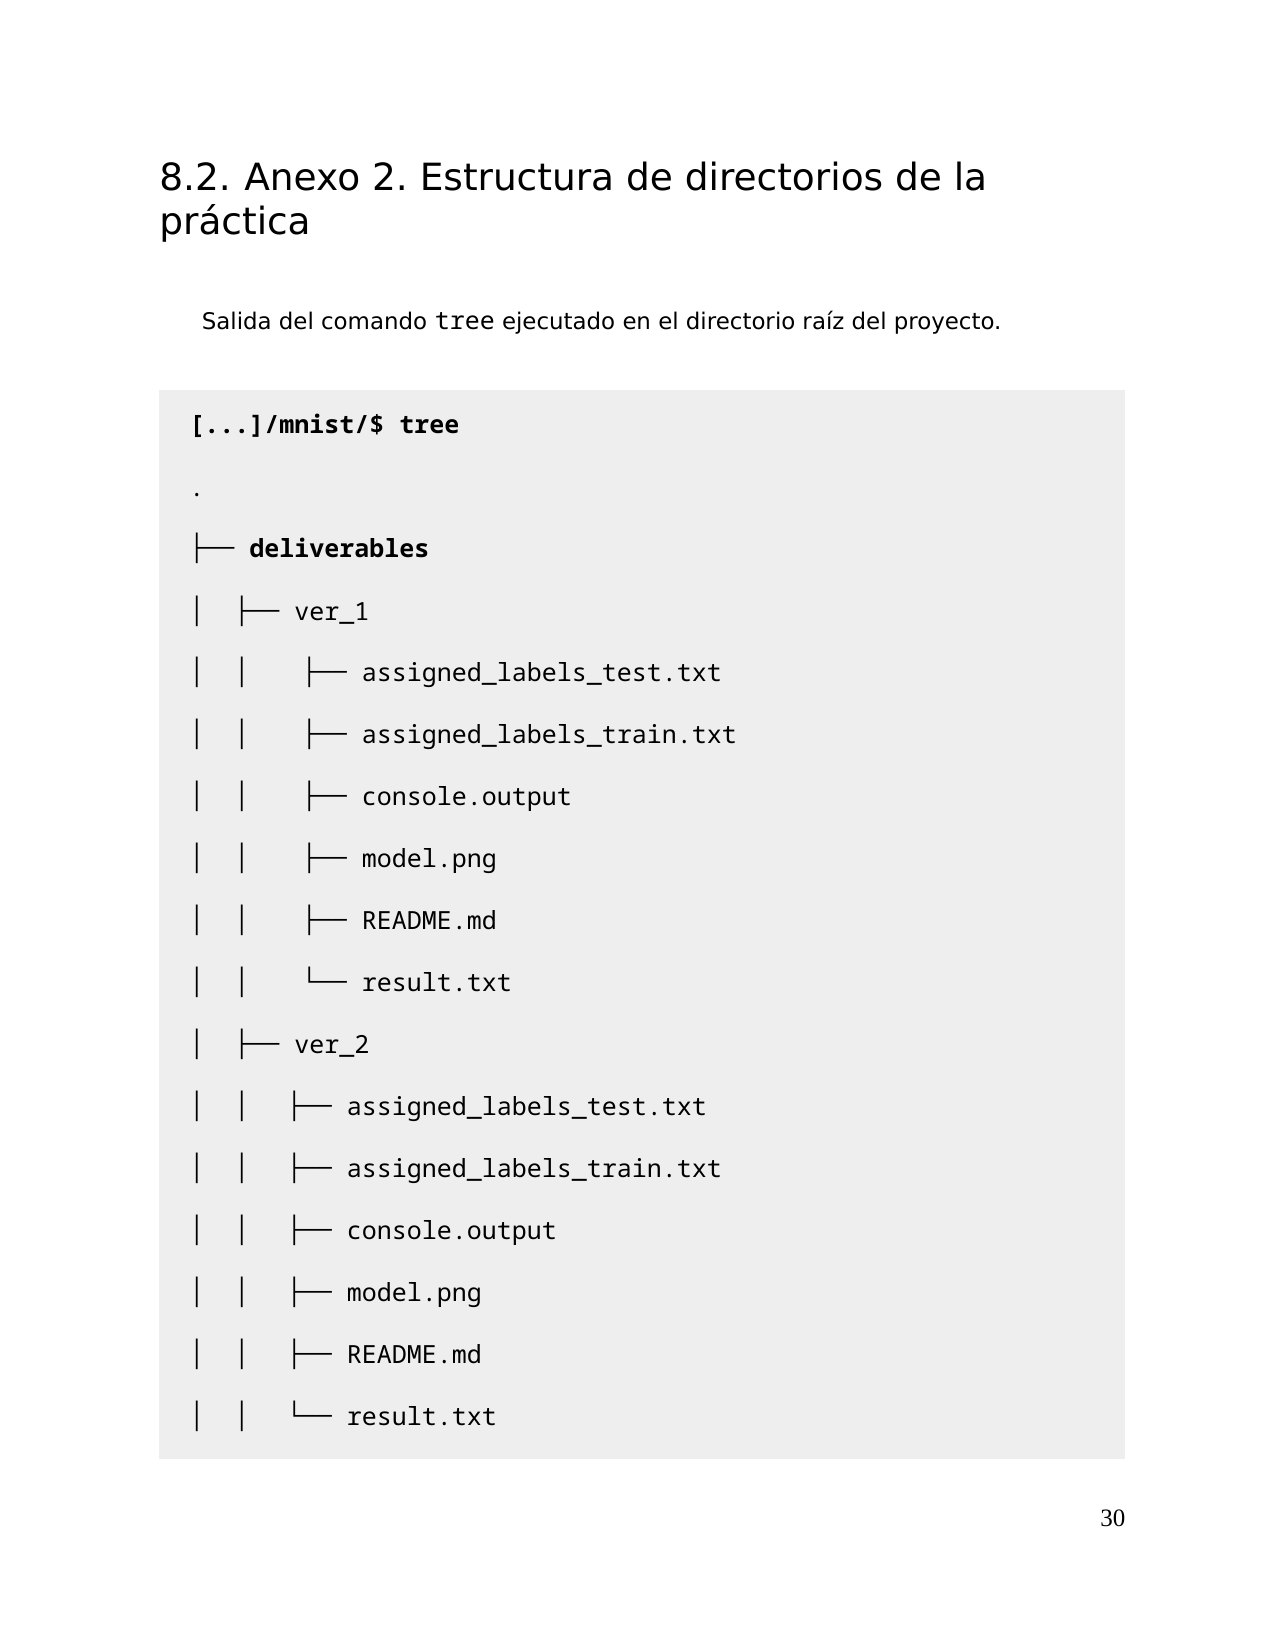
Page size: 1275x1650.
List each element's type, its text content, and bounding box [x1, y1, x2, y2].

text │ │ ├── assigned_labels_test.txt [159, 638, 1125, 685]
text │ │ ├── console.output [159, 762, 1125, 809]
text Salida del comando tree ejecutado en el directorio raíz del proyecto. [159, 303, 1125, 337]
text │ │ └── result.txt [159, 948, 1125, 995]
text │ │ ├── model.png [159, 1258, 1125, 1305]
text . [159, 452, 1125, 499]
text │ │ ├── README.md [159, 886, 1125, 933]
text │ │ ├── README.md [159, 1320, 1125, 1367]
text │ │ ├── assigned_labels_train.txt [159, 1134, 1125, 1181]
text [...]/mnist/$ tree [159, 390, 1125, 437]
text │ │ └── result.txt [159, 1382, 1125, 1459]
subtitle Anexo 2. Estructura de directorios de la práctica [159, 156, 1125, 243]
text │ │ ├── model.png [159, 824, 1125, 871]
text │ │ ├── console.output [159, 1196, 1125, 1243]
text ├── deliverables [159, 514, 1125, 561]
text │ │ ├── assigned_labels_test.txt [159, 1072, 1125, 1119]
text │ │ ├── assigned_labels_train.txt [159, 700, 1125, 747]
text │ ├── ver_1 [159, 576, 1125, 623]
text │ ├── ver_2 [159, 1010, 1125, 1057]
